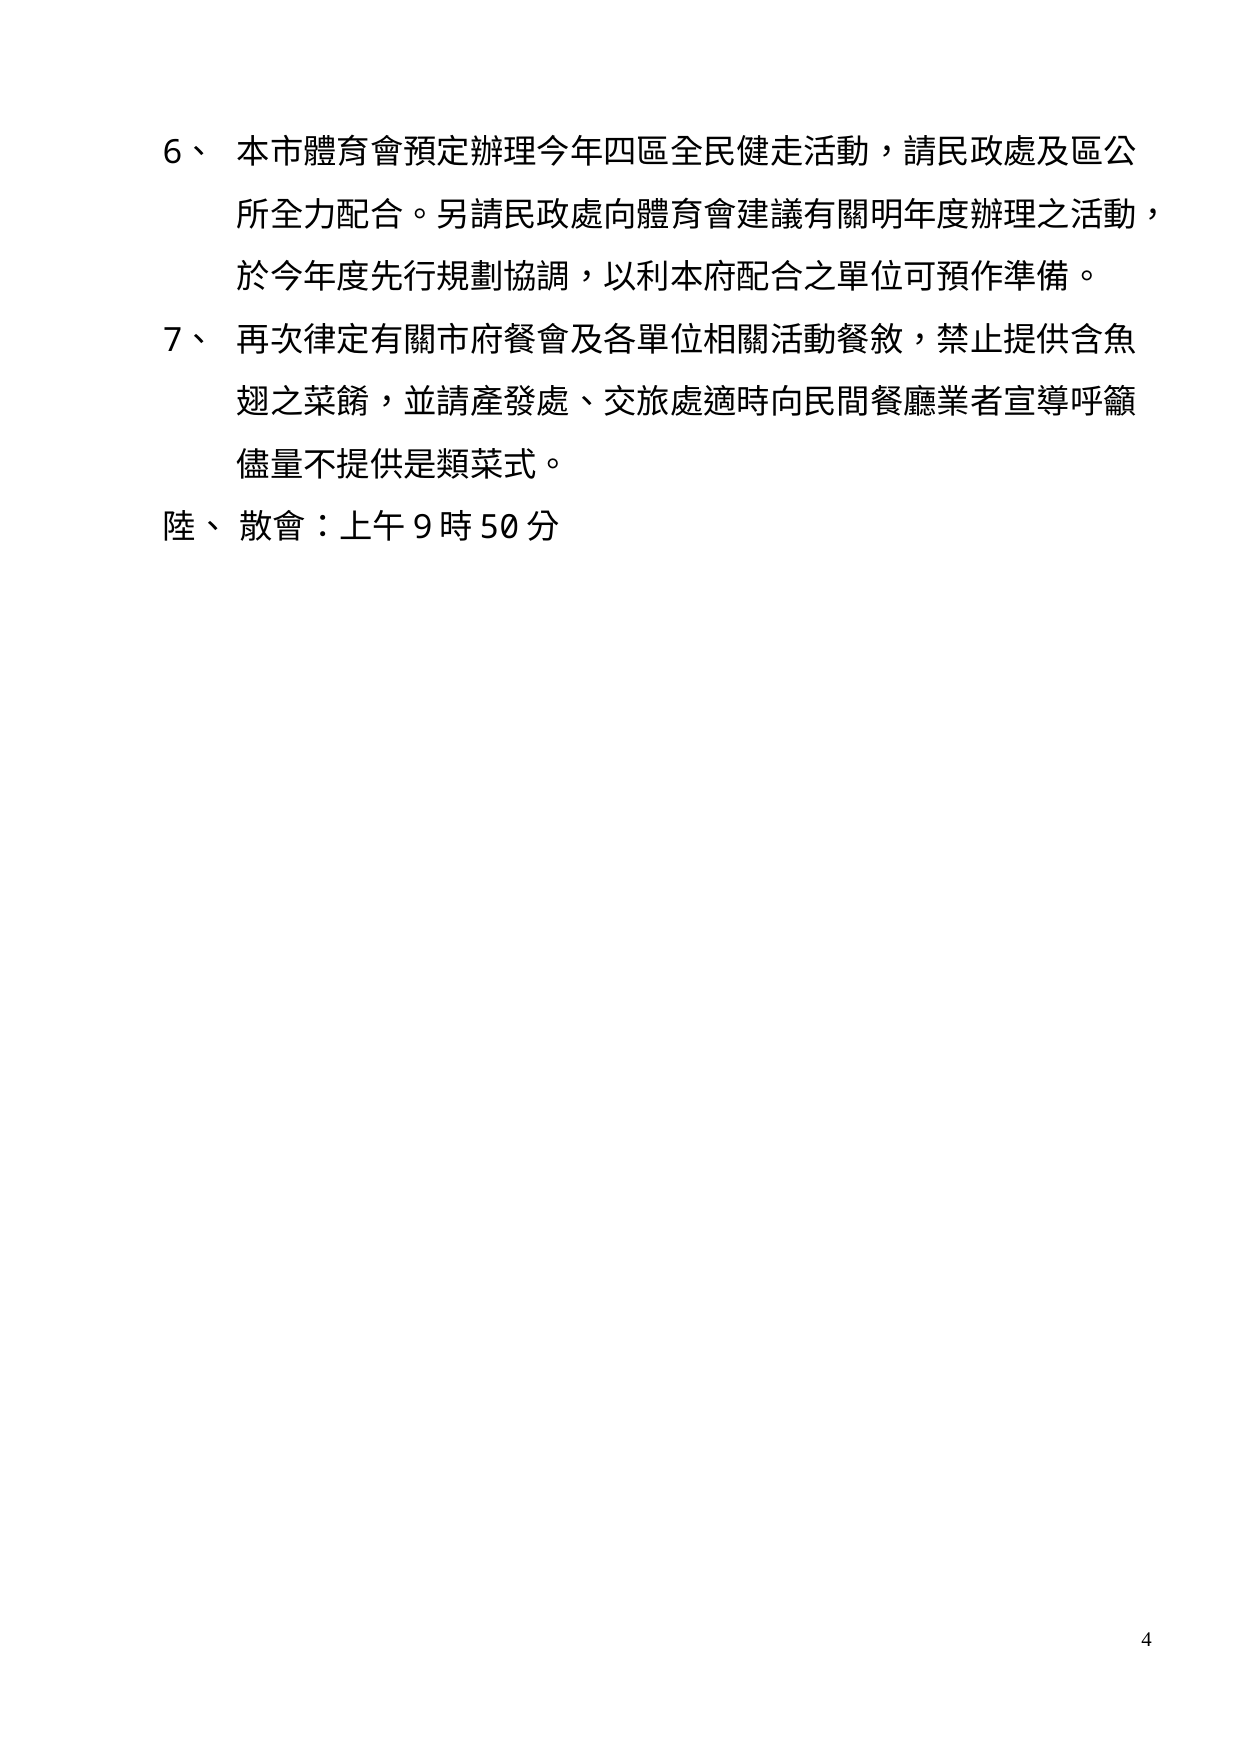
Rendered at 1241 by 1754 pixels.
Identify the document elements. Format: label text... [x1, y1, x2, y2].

list 散會：上午9時50分 [88, 483, 1152, 545]
list 本市體育會預定辦理今年四區全民健走活動，請民政處及區公所全力配合。另請民政處向體育會建議有關明年度辦理之活動，於今年度先行規劃協調，以利本府配合之單位可預作準備。 [162, 108, 1152, 295]
list 再次律定有關市府餐會及各單位相關活動餐敘，禁止提供含魚翅之菜餚，並請產發處、交旅處適時向民間餐廳業者宣導呼籲儘量不提供是類菜式。 [162, 295, 1152, 483]
